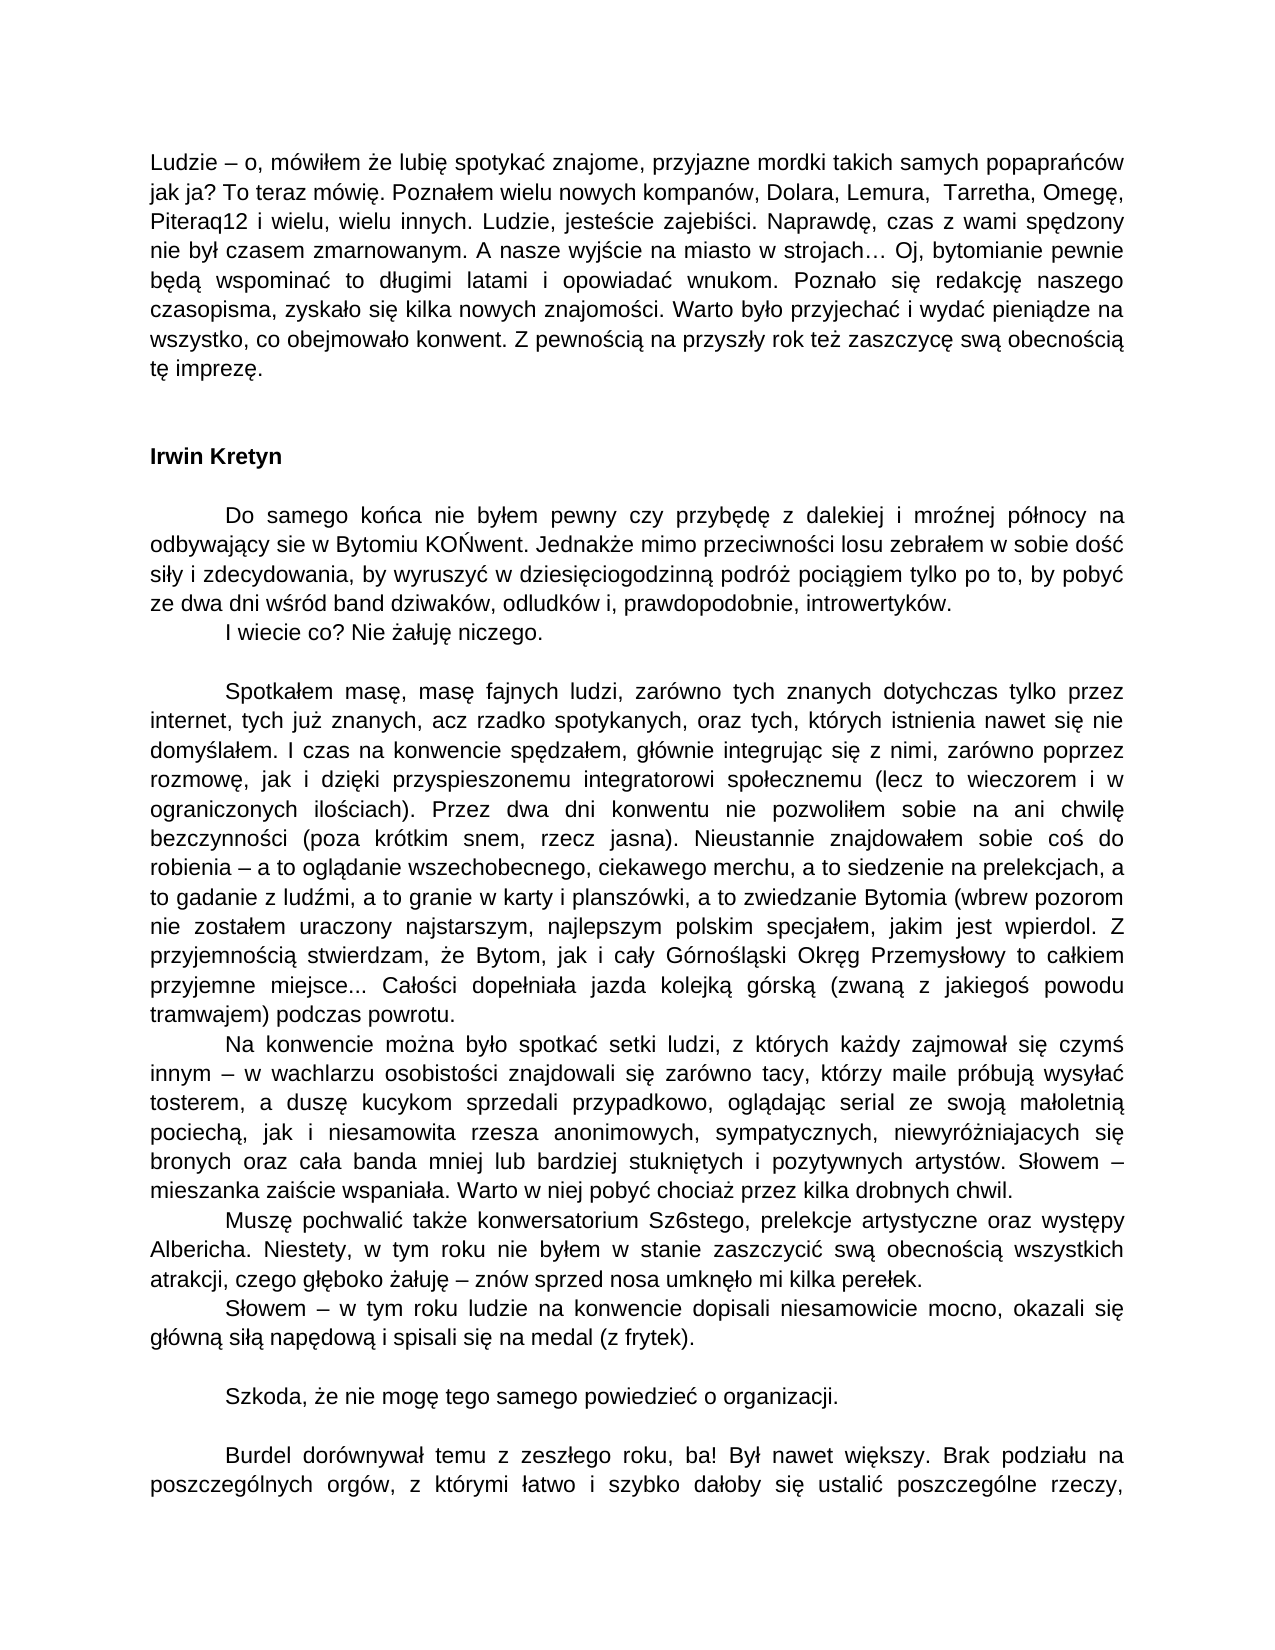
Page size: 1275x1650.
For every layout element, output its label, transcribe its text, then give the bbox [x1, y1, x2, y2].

text Muszę pochwalić także konwersatorium Sz6stego, prelekcje artystyczne oraz występy Albericha. Niestety, w tym roku nie byłem w stanie zaszczycić swą obecnością wszystkich atrakcji, czego głęboko żałuję – znów sprzed nosa umknęło mi kilka perełek. [150, 1207, 1125, 1292]
text I wiecie co? Nie żałuję niczego. [150, 620, 1125, 646]
text Szkoda, że nie mogę tego samego powiedzieć o organizacji. [150, 1384, 1125, 1409]
text Ludzie – o, mówiłem że lubię spotykać znajome, przyjazne mordki takich samych popaprańców jak ja? To teraz mówię. Poznałem wielu nowych kompanów, Dolara, Lemura, Tarretha, Omegę, Piteraq12 i wielu, wielu innych. Ludzie, jesteście zajebiści. Naprawdę, czas z wami spędzony nie był czasem zmarnowanym. A nasze wyjście na miasto w strojach… Oj, bytomianie pewnie będą wspominać to długimi latami i opowiadać wnukom. Poznało się redakcję naszego czasopisma, zyskało się kilka nowych znajomości. Warto było przyjechać i wydać pieniądze na wszystko, co obejmowało konwent. Z pewnością na przyszły rok też zaszczycę swą obecnością tę imprezę. [150, 150, 1125, 381]
text Do samego końca nie byłem pewny czy przybędę z dalekiej i mroźnej północy na odbywający sie w Bytomiu KOŃwent. Jednakże mimo przeciwności losu zebrałem w sobie dość siły i zdecydowania, by wyruszyć w dziesięciogodzinną podróż pociągiem tylko po to, by pobyć ze dwa dni wśród band dziwaków, odludków i, prawdopodobnie, introwertyków. [150, 502, 1125, 616]
text Na konwencie można było spotkać setki ludzi, z których każdy zajmował się czymś innym – w wachlarzu osobistości znajdowali się zarówno tacy, którzy maile próbują wysyłać tosterem, a duszę kucykom sprzedali przypadkowo, oglądając serial ze swoją małoletnią pociechą, jak i niesamowita rzesza anonimowych, sympatycznych, niewyróżniajacych się bronych oraz cała banda mniej lub bardziej stukniętych i pozytywnych artystów. Słowem – mieszanka zaiście wspaniała. Warto w niej pobyć chociaż przez kilka drobnych chwil. [150, 1031, 1125, 1204]
text Spotkałem masę, masę fajnych ludzi, zarówno tych znanych dotychczas tylko przez internet, tych już znanych, acz rzadko spotykanych, oraz tych, których istnienia nawet się nie domyślałem. I czas na konwencie spędzałem, głównie integrując się z nimi, zarówno poprzez rozmowę, jak i dzięki przyspieszonemu integratorowi społecznemu (lecz to wieczorem i w ograniczonych ilościach). Przez dwa dni konwentu nie pozwoliłem sobie na ani chwilę bezczynności (poza krótkim snem, rzecz jasna). Nieustannie znajdowałem sobie coś do robienia – a to oglądanie wszechobecnego, ciekawego merchu, a to siedzenie na prelekcjach, a to gadanie z ludźmi, a to granie w karty i planszówki, a to zwiedzanie Bytomia (wbrew pozorom nie zostałem uraczony najstarszym, najlepszym polskim specjałem, jakim jest wpierdol. Z przyjemnością stwierdzam, że Bytom, jak i cały Górnośląski Okręg Przemysłowy to całkiem przyjemne miejsce... Całości dopełniała jazda kolejką górską (zwaną z jakiegoś powodu tramwajem) podczas powrotu. [150, 679, 1125, 1027]
text Irwin Kretyn [150, 444, 1125, 469]
text Burdel dorównywał temu z zeszłego roku, ba! Był nawet większy. Brak podziału na poszczególnych orgów, z którymi łatwo i szybko dałoby się ustalić poszczególne rzeczy, [150, 1442, 1125, 1497]
text Słowem – w tym roku ludzie na konwencie dopisali niesamowicie mocno, okazali się główną siłą napędową i spisali się na medal (z frytek). [150, 1296, 1125, 1351]
